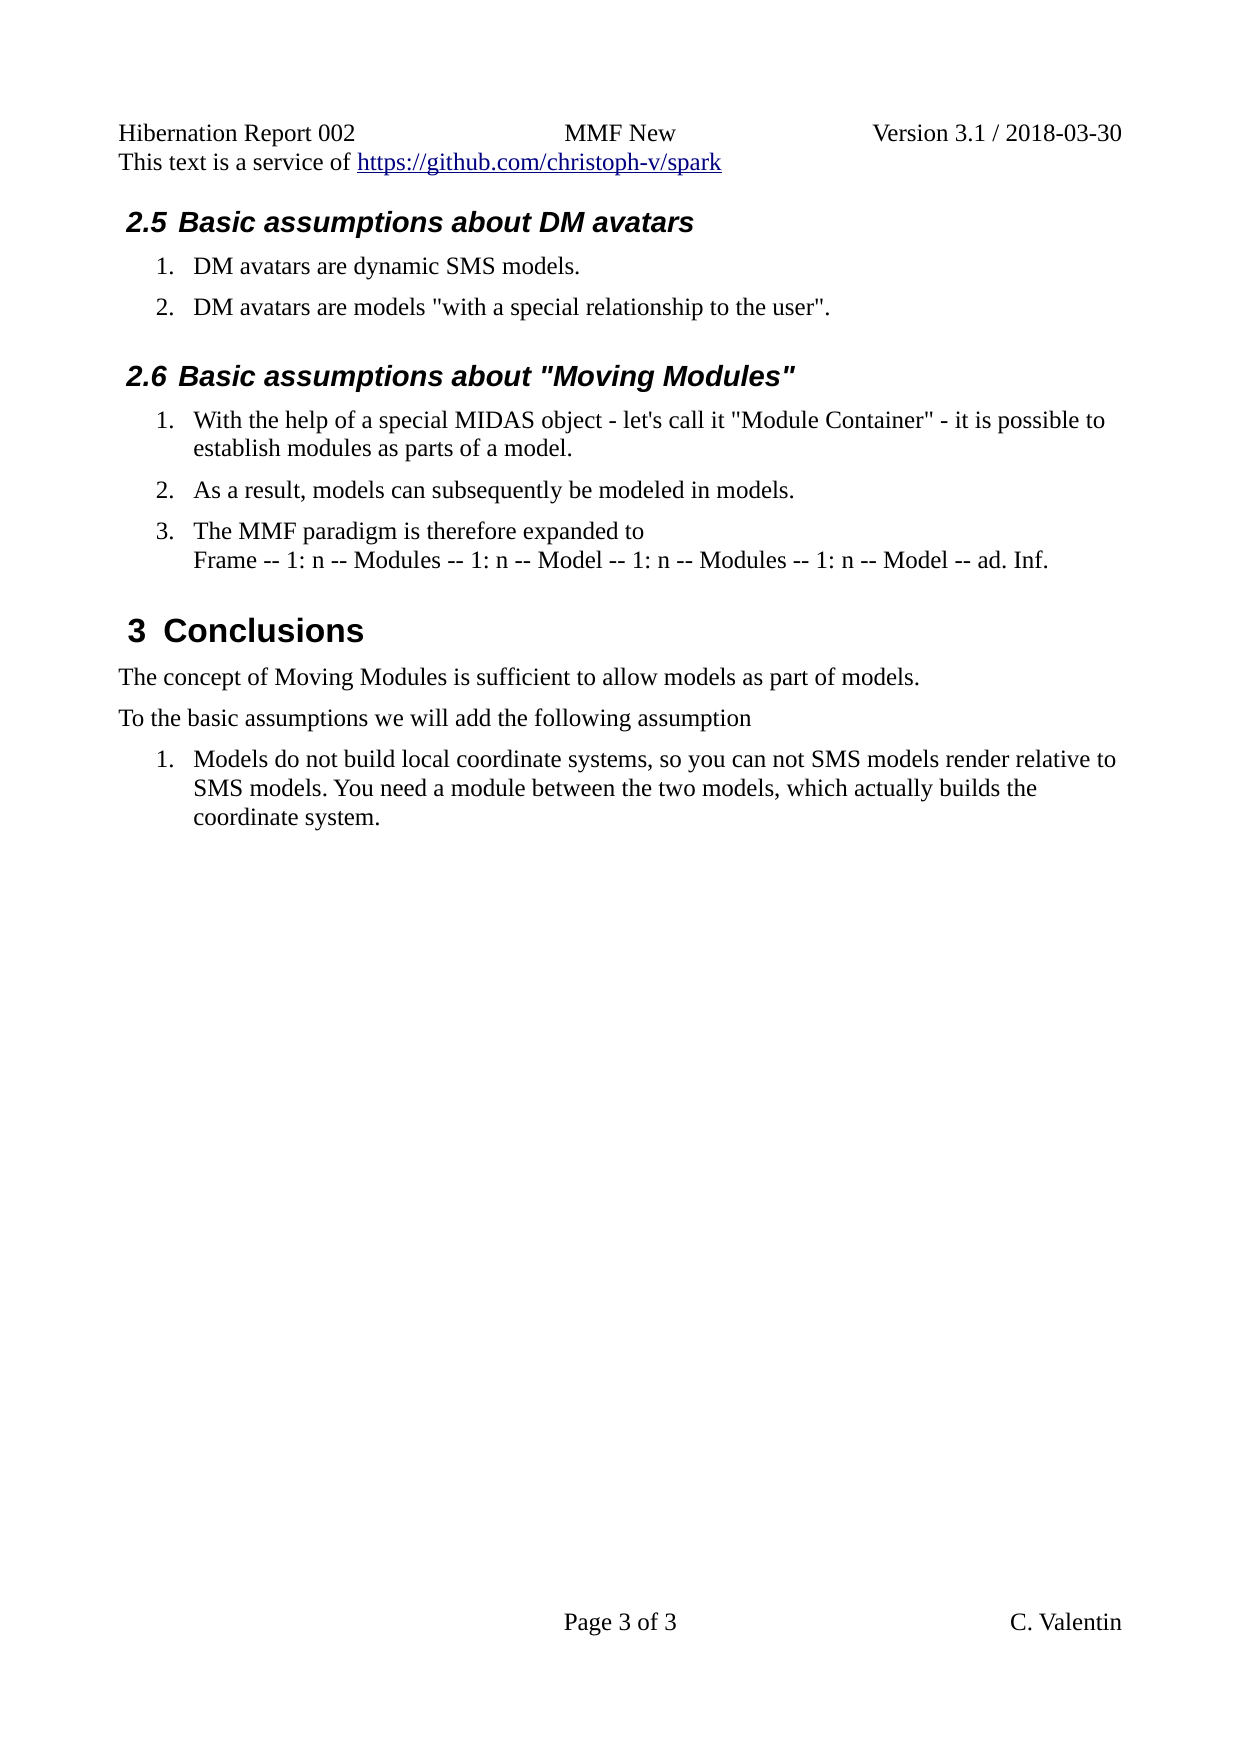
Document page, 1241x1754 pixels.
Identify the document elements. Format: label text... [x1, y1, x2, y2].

text To the basic assumptions we will add the following assumption [118, 703, 1122, 732]
text The concept of Moving Modules is sufficient to allow models as part of models. [118, 662, 1122, 691]
subtitle Conclusions [118, 611, 1122, 649]
subtitle Basic assumptions about "Moving Modules" [118, 359, 1122, 392]
list As a result, models can subsequently be modeled in models. [156, 475, 1122, 503]
subtitle Basic assumptions about DM avatars [118, 205, 1122, 239]
list DM avatars are models "with a special relationship to the user". [156, 292, 1122, 321]
list DM avatars are dynamic SMS models. [156, 251, 1122, 280]
list The MMF paradigm is therefore expanded to Frame -- 1: n -- Modules -- 1: n -- Model -- 1: n -- Modules -- 1: n -- Model -- ad. Inf. [156, 516, 1122, 573]
list Models do not build local coordinate systems, so you can not SMS models render relative to SMS models. You need a module between the two models, which actually builds the coordinate system. [156, 744, 1122, 831]
list With the help of a special MIDAS object - let's call it "Module Container" - it is possible to establish modules as parts of a model. [156, 405, 1122, 462]
